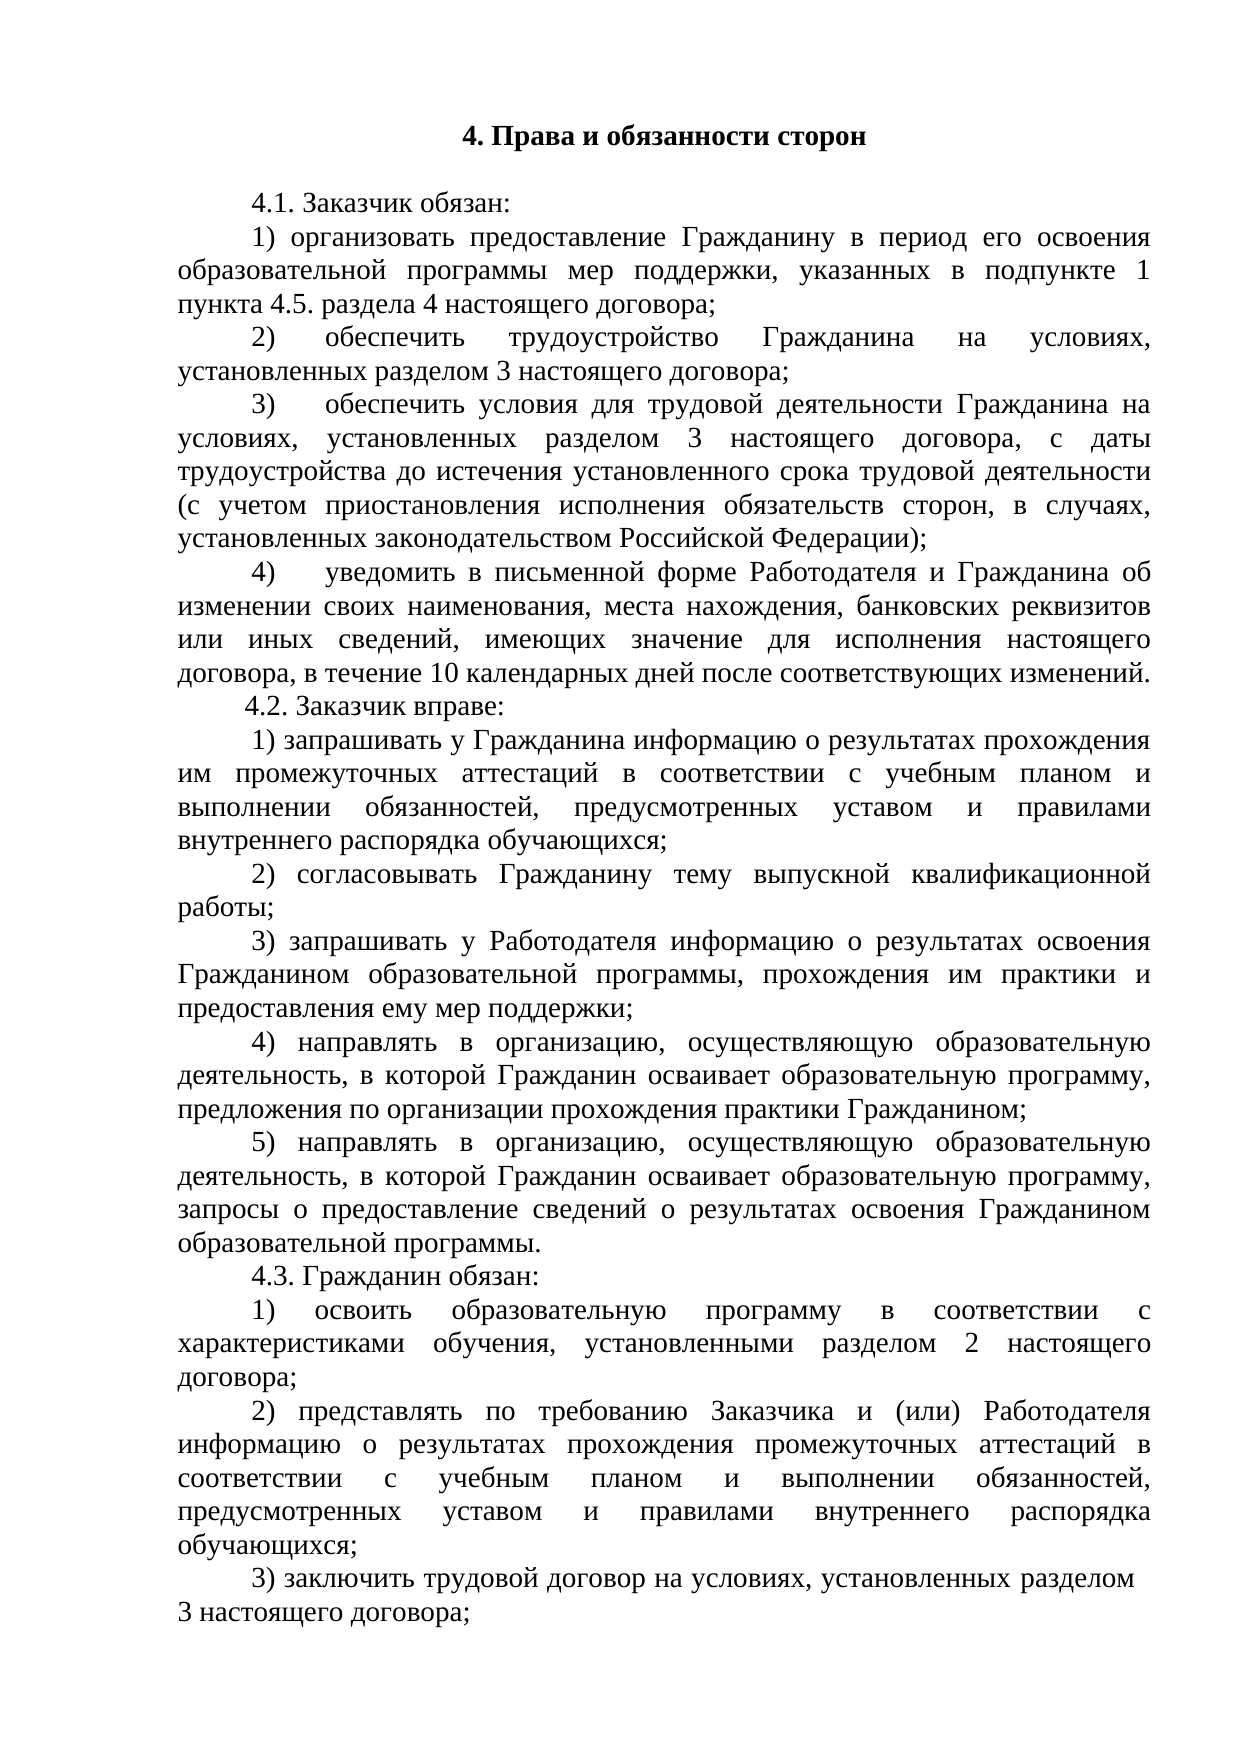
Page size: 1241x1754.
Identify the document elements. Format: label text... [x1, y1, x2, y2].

text 3) запрашивать у Работодателя информацию о результатах освоения Гражданином образовательной программы, прохождения им практики и предоставления ему мер поддержки; [177, 923, 1152, 1024]
text 3) заключить трудовой договор на условиях, установленных разделом 3 настоящего договора; [177, 1560, 1152, 1627]
text 1) освоить образовательную программу в соответствии с характеристиками обучения, установленными разделом 2 настоящего договора; [177, 1292, 1152, 1393]
text 2) согласовывать Гражданину тему выпускной квалификационной работы; [177, 856, 1152, 923]
list обеспечить условия для трудовой деятельности Гражданина на условиях, установленных разделом 3 настоящего договора, с даты трудоустройства до истечения установленного срока трудовой деятельности (с учетом приостановления исполнения обязательств сторон, в случаях, установленных законодательством Российской Федерации); [177, 386, 1152, 554]
text 4.1. Заказчик обязан: [177, 185, 1152, 219]
text 5) направлять в организацию, осуществляющую образовательную деятельность, в которой Гражданин осваивает образовательную программу, запросы о предоставление сведений о результатах освоения Гражданином образовательной программы. [177, 1124, 1152, 1258]
text 4.2. Заказчик вправе: [244, 688, 1152, 722]
list уведомить в письменной форме Работодателя и Гражданина об изменении своих наименования, места нахождения, банковских реквизитов или иных сведений, имеющих значение для исполнения настоящего договора, в течение 10 календарных дней после соответствующих изменений. [177, 554, 1152, 688]
text 1) организовать предоставление Гражданину в период его освоения образовательной программы мер поддержки, указанных в подпункте 1 пункта 4.5. раздела 4 настоящего договора; [177, 219, 1152, 319]
list обеспечить трудоустройство Гражданина на условиях, установленных разделом 3 настоящего договора; [177, 319, 1152, 386]
text 2) представлять по требованию Заказчика и (или) Работодателя информацию о результатах прохождения промежуточных аттестаций в соответствии с учебным планом и выполнении обязанностей, предусмотренных уставом и правилами внутреннего распорядка обучающихся; [177, 1393, 1152, 1560]
subtitle 4. Права и обязанности сторон [177, 118, 1152, 152]
text 4) направлять в организацию, осуществляющую образовательную деятельность, в которой Гражданин осваивает образовательную программу, предложения по организации прохождения практики Гражданином; [177, 1024, 1152, 1124]
text 1) запрашивать у Гражданина информацию о результатах прохождения им промежуточных аттестаций в соответствии с учебным планом и выполнении обязанностей, предусмотренных уставом и правилами внутреннего распорядка обучающихся; [177, 722, 1152, 856]
text 4.3. Гражданин обязан: [177, 1258, 1152, 1292]
